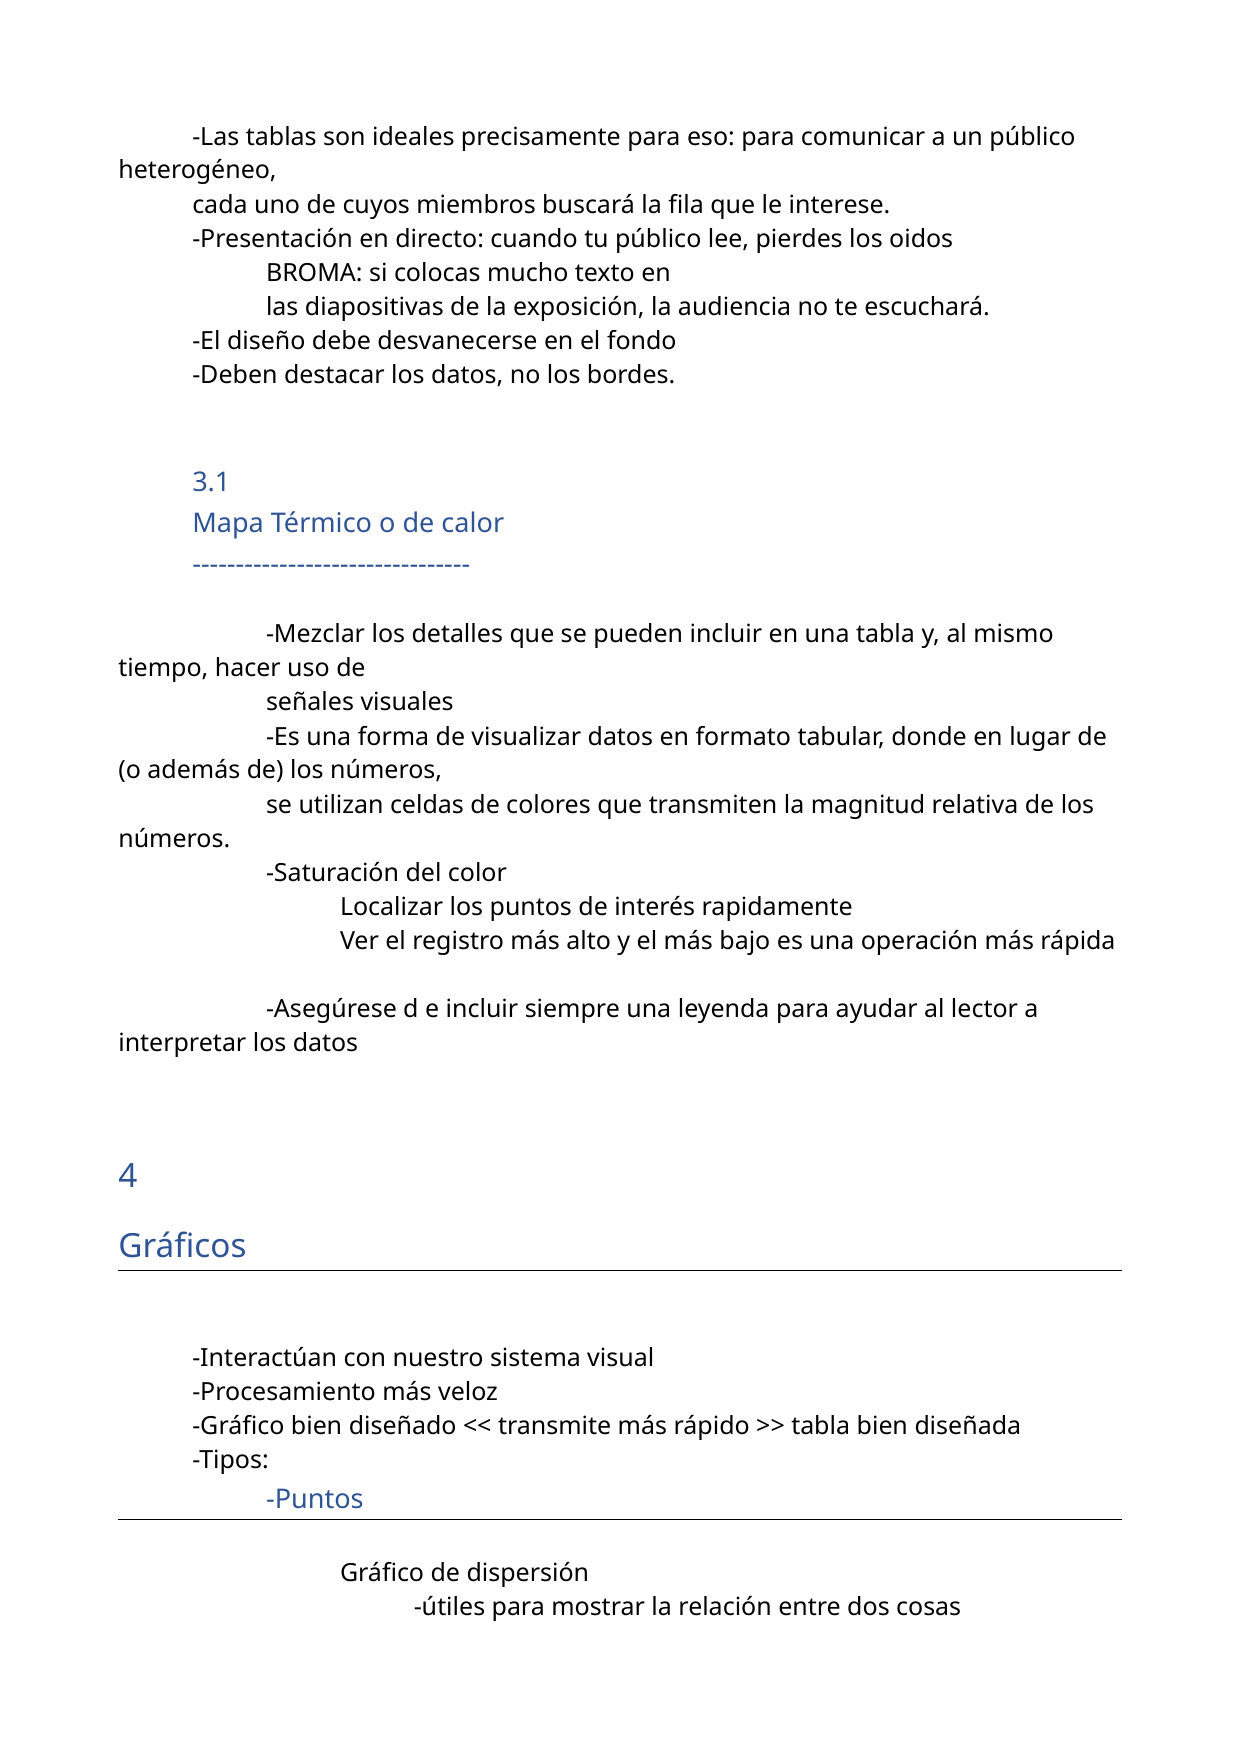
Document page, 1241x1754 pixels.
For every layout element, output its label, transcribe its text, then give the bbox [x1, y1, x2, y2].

subtitle -------------------------------- [118, 545, 1122, 582]
text -Deben destacar los datos, no los bordes. [118, 357, 1122, 391]
subtitle Gráficos [118, 1222, 1122, 1270]
text se utilizan celdas de colores que transmiten la magnitud relativa de los números. [118, 786, 1122, 854]
text -Las tablas son ideales precisamente para eso: para comunicar a un público heterogéneo, [118, 118, 1122, 186]
subtitle -Puntos [118, 1480, 1122, 1519]
text -Asegúrese d e incluir siempre una leyenda para ayudar al lector a interpretar los datos [118, 991, 1122, 1059]
text -Presentación en directo: cuando tu público lee, pierdes los oidos [118, 220, 1122, 254]
text -El diseño debe desvanecerse en el fondo [118, 322, 1122, 357]
text -Procesamiento más veloz [118, 1373, 1122, 1408]
text -Interactúan con nuestro sistema visual [118, 1339, 1122, 1373]
text Ver el registro más alto y el más bajo es una operación más rápida [118, 922, 1122, 957]
subtitle Mapa Térmico o de calor [118, 504, 1122, 541]
text Localizar los puntos de interés rapidamente [118, 888, 1122, 922]
text las diapositivas de la exposición, la audiencia no te escuchará. [118, 288, 1122, 322]
text Gráfico de dispersión [118, 1554, 1122, 1588]
subtitle 3.1 [118, 463, 1122, 500]
text -Saturación del color [118, 854, 1122, 888]
subtitle 4 [118, 1152, 1122, 1197]
text -Mezclar los detalles que se pueden incluir en una tabla y, al mismo tiempo, hacer uso de [118, 616, 1122, 684]
text BROMA: si colocas mucho texto en [118, 254, 1122, 288]
text señales visuales [118, 684, 1122, 718]
text -Gráfico bien diseñado << transmite más rápido >> tabla bien diseñada [118, 1408, 1122, 1442]
text -Es una forma de visualizar datos en formato tabular, donde en lugar de (o además de) los números, [118, 718, 1122, 786]
text cada uno de cuyos miembros buscará la fila que le interese. [118, 186, 1122, 220]
text -Tipos: [118, 1442, 1122, 1476]
text -útiles para mostrar la relación entre dos cosas [118, 1588, 1122, 1623]
